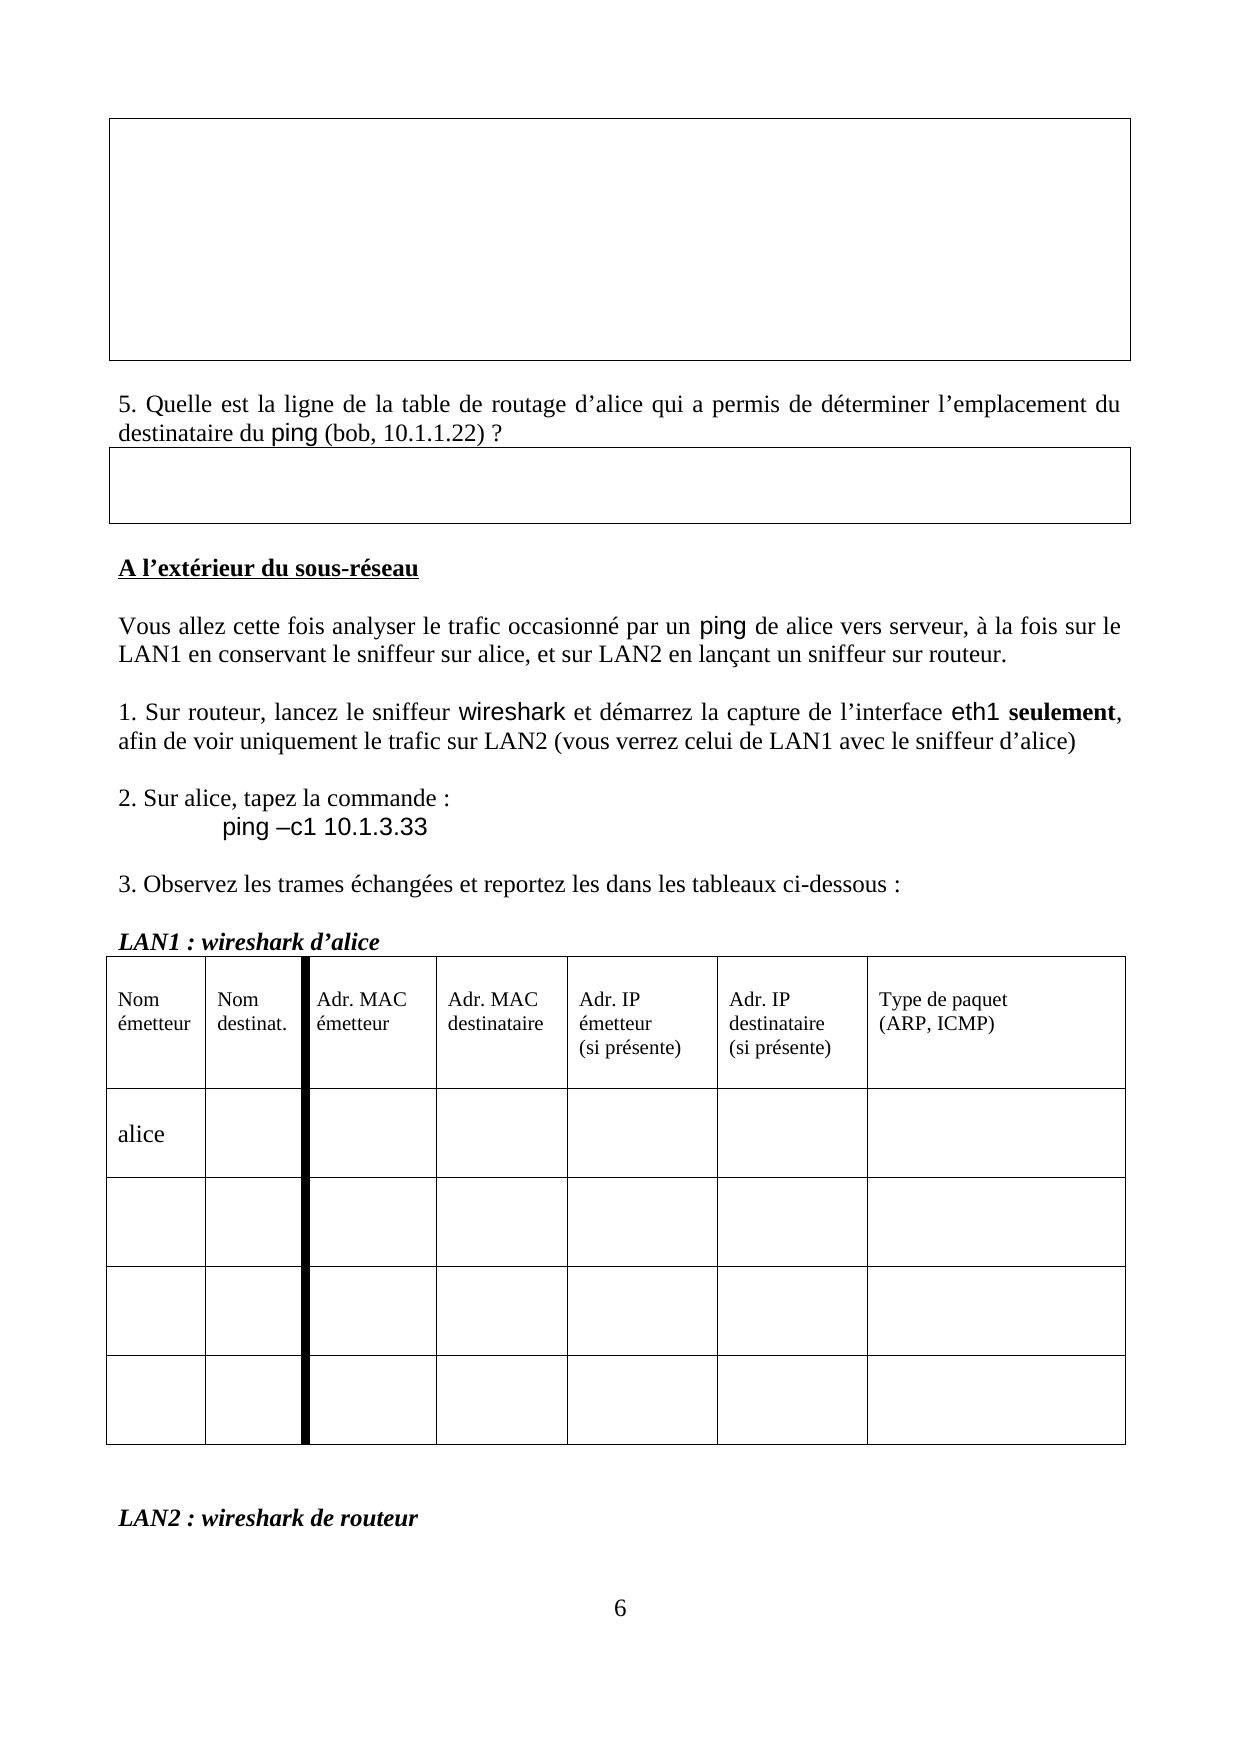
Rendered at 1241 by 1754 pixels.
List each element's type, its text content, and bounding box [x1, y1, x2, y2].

table_cell [206, 1267, 301, 1355]
table_cell [107, 1267, 205, 1355]
table_cell [206, 1089, 301, 1177]
table_cell [310, 1178, 436, 1266]
text 3. Observez les trames échangées et reportez les dans les tableaux ci-dessous : [118, 869, 1122, 898]
table_cell [568, 1178, 717, 1266]
table_header Adr. IP destinataire (si présente) [718, 957, 867, 1088]
table_cell [718, 1178, 867, 1266]
table_header Nom émetteur [107, 957, 205, 1088]
table_cell alice [107, 1089, 205, 1177]
text 5. Quelle est la ligne de la table de routage d’alice qui a permis de déterminer l’emplacement du destinataire du ping (bob, 10.1.1.22) ? [118, 389, 1122, 447]
table_cell [310, 1267, 436, 1355]
table_cell [437, 1267, 567, 1355]
table_header Adr. IP émetteur (si présente) [568, 957, 717, 1088]
text 1. Sur routeur, lancez le sniffeur wireshark et démarrez la capture de l’interface eth1 seulement, afin de voir uniquement le trafic sur LAN2 (vous verrez celui de LAN1 avec le sniffeur d’alice) [118, 697, 1122, 754]
table_cell [107, 1356, 205, 1444]
text A l’extérieur du sous-réseau [118, 553, 1122, 582]
table_cell [437, 1356, 567, 1444]
text 2. Sur alice, tapez la commande : [118, 783, 1122, 812]
table_cell [718, 1356, 867, 1444]
table_header Adr. MAC destinataire [437, 957, 567, 1088]
table_cell [718, 1267, 867, 1355]
text Vous allez cette fois analyser le trafic occasionné par un ping de alice vers serveur, à la fois sur le LAN1 en conservant le sniffeur sur alice, et sur LAN2 en lançant un sniffeur sur routeur. [118, 611, 1122, 668]
table_header Adr. MAC émetteur [310, 957, 436, 1088]
table_cell [568, 1267, 717, 1355]
text ping –c1 10.1.3.33 [118, 812, 1122, 841]
table_cell [868, 1267, 1125, 1355]
text LAN2 : wireshark de routeur [118, 1503, 1122, 1531]
table_cell [868, 1356, 1125, 1444]
table_cell [868, 1089, 1125, 1177]
table_cell [568, 1089, 717, 1177]
table_cell [310, 1356, 436, 1444]
table_cell [206, 1178, 301, 1266]
table_cell [568, 1356, 717, 1444]
text LAN1 : wireshark d’alice [118, 927, 1122, 956]
table_cell [868, 1178, 1125, 1266]
table_cell [310, 1089, 436, 1177]
table_cell [718, 1089, 867, 1177]
table_cell [437, 1089, 567, 1177]
table_cell [107, 1178, 205, 1266]
table_cell [206, 1356, 301, 1444]
table_cell [437, 1178, 567, 1266]
table_header Type de paquet (ARP, ICMP) [868, 957, 1125, 1088]
table_header Nom destinat. [206, 957, 301, 1088]
